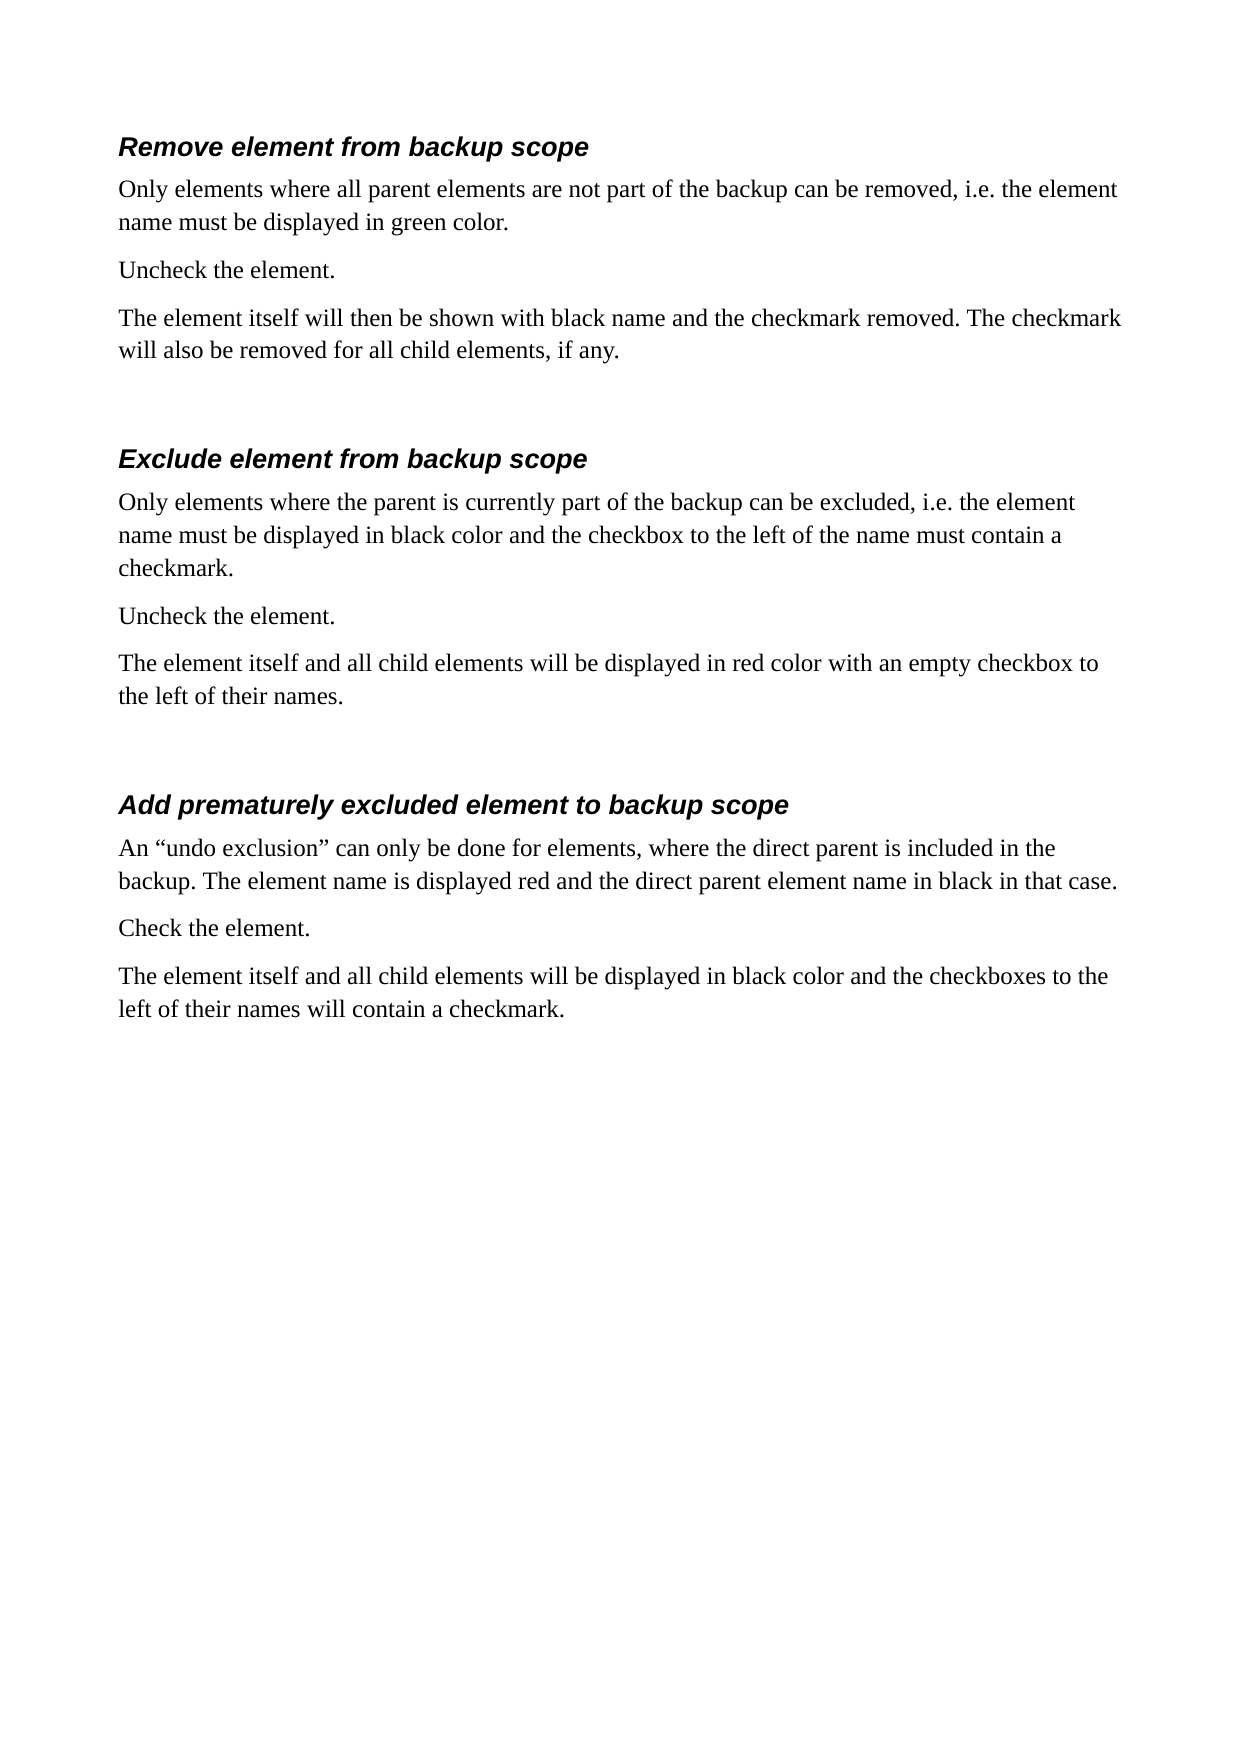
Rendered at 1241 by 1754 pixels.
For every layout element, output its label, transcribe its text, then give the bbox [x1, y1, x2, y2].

text Uncheck the element. [118, 255, 1122, 284]
subtitle Add prematurely excluded element to backup scope [118, 789, 1122, 820]
text The element itself and all child elements will be displayed in black color and the checkboxes to the left of their names will contain a checkmark. [118, 961, 1122, 1023]
text Only elements where all parent elements are not part of the backup can be removed, i.e. the element name must be displayed in green color. [118, 174, 1122, 236]
subtitle Exclude element from backup scope [118, 443, 1122, 474]
text The element itself will then be shown with black name and the checkmark removed. The checkmark will also be removed for all child elements, if any. [118, 303, 1122, 364]
text Check the element. [118, 913, 1122, 942]
subtitle Remove element from backup scope [118, 131, 1122, 162]
text Only elements where the parent is currently part of the backup can be excluded, i.e. the element name must be displayed in black color and the checkbox to the left of the name must contain a checkmark. [118, 487, 1122, 582]
text The element itself and all child elements will be displayed in red color with an empty checkbox to the left of their names. [118, 648, 1122, 710]
text An “undo exclusion” can only be done for elements, where the direct parent is included in the backup. The element name is displayed red and the direct parent element name in black in that case. [118, 833, 1122, 894]
text Uncheck the element. [118, 601, 1122, 629]
